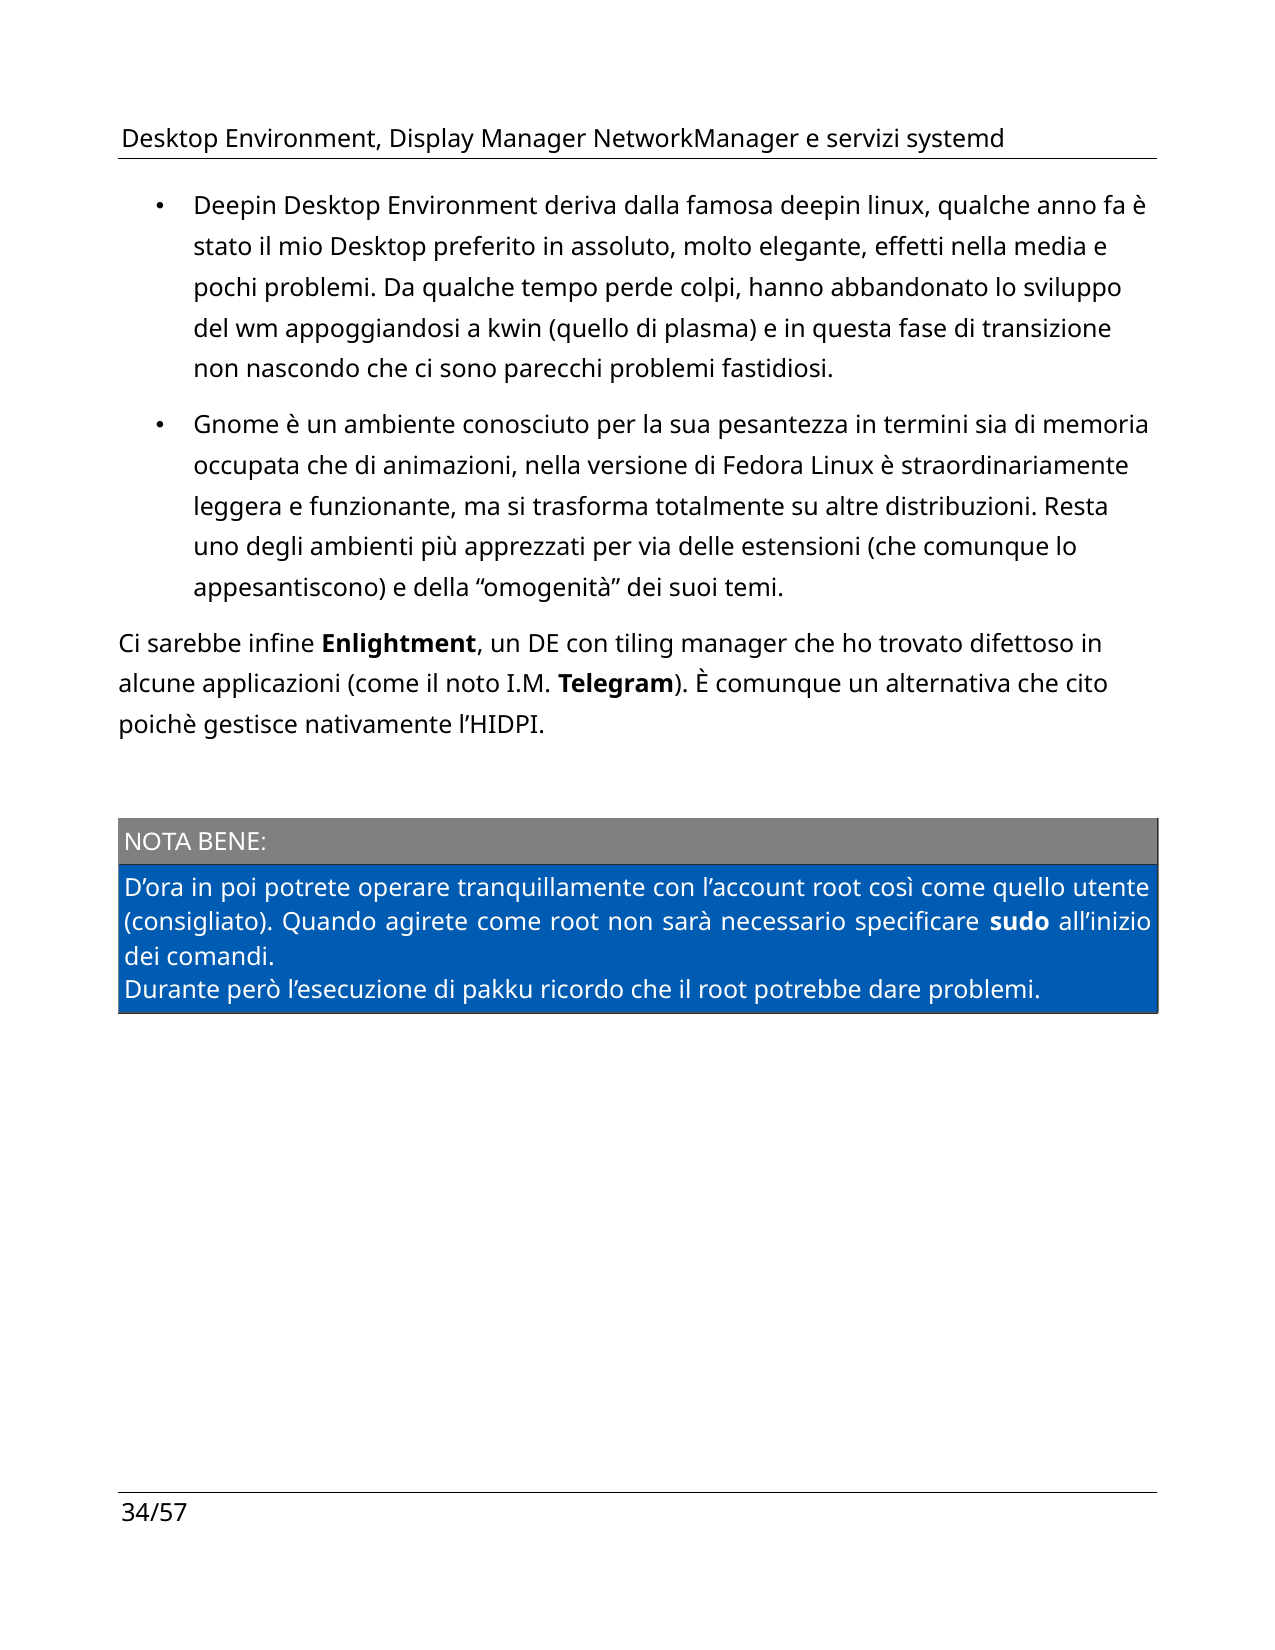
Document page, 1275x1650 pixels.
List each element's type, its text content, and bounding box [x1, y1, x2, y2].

list Gnome è un ambiente conosciuto per la sua pesantezza in termini sia di memoria occupata che di animazioni, nella versione di Fedora Linux è straordinariamente leggera e funzionante, ma si trasforma totalmente su altre distribuzioni. Resta uno degli ambienti più apprezzati per via delle estensioni (che comunque lo appesantiscono) e della “omogenità” dei suoi temi. [156, 406, 1157, 604]
table_header NOTA BENE: [119, 819, 1157, 864]
list Deepin Desktop Environment deriva dalla famosa deepin linux, qualche anno fa è stato il mio Desktop preferito in assoluto, molto elegante, effetti nella media e pochi problemi. Da qualche tempo perde colpi, hanno abbandonato lo sviluppo del wm appoggiandosi a kwin (quello di plasma) e in questa fase di transizione non nascondo che ci sono parecchi problemi fastidiosi. [156, 188, 1157, 385]
table_cell D’ora in poi potrete operare tranquillamente con l’account root così come quello utente (consigliato). Quando agirete come root non sarà necessario specificare sudo all’inizio dei comandi. Durante però l’esecuzione di pakku ricordo che il root potrebbe dare problemi. [119, 865, 1157, 1012]
text Ci sarebbe infine Enlightment, un DE con tiling manager che ho trovato difettoso in alcune applicazioni (come il noto I.M. Telegram). È comunque un alternativa che cito poichè gestisce nativamente l’HIDPI. [118, 625, 1157, 741]
